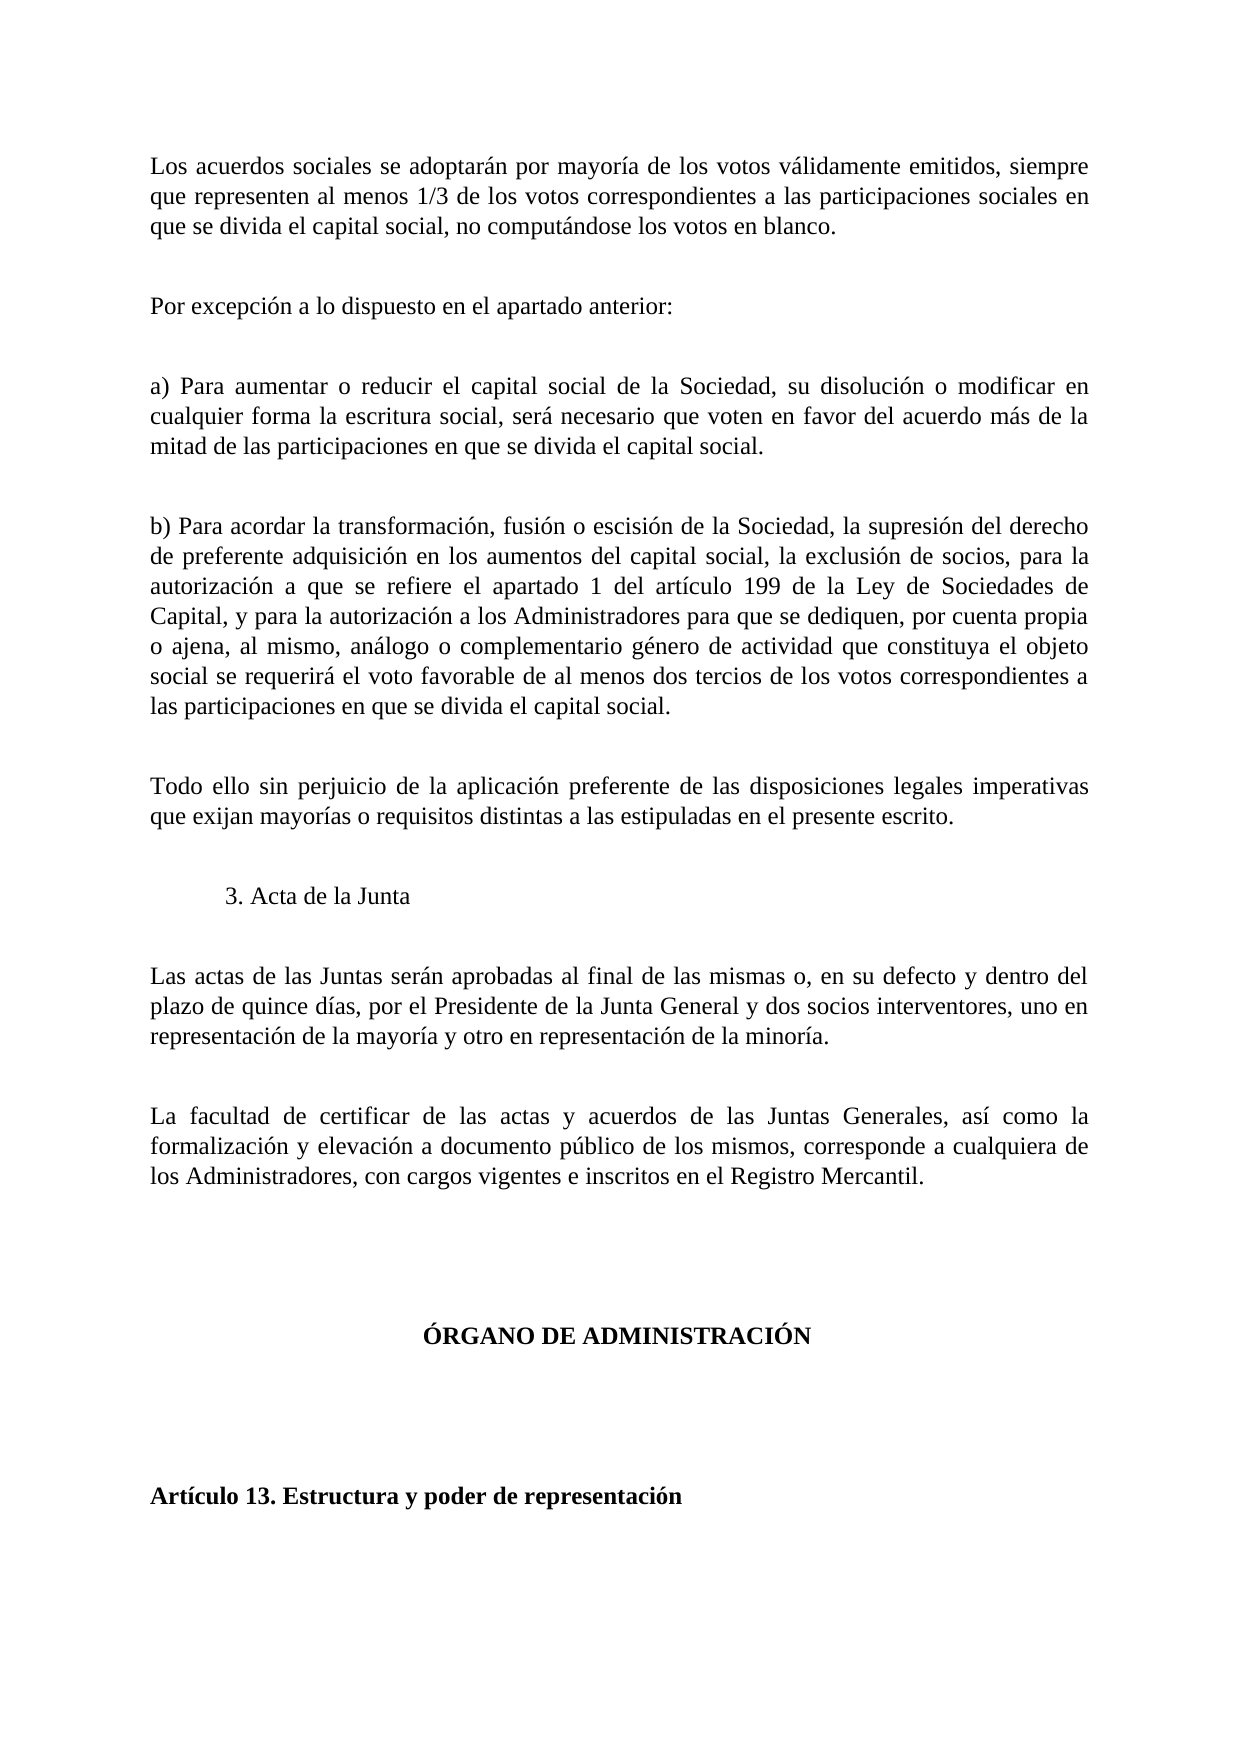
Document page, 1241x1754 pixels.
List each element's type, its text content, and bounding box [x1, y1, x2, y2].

text a) Para aumentar o reducir el capital social de la Sociedad, su disolución o modificar en cualquier forma la escritura social, será necesario que voten en favor del acuerdo más de la mitad de las participaciones en que se divida el capital social. [150, 370, 1090, 460]
text Los acuerdos sociales se adoptarán por mayoría de los votos válidamente emitidos, siempre que representen al menos 1/3 de los votos correspondientes a las participaciones sociales en que se divida el capital social, no computándose los votos en blanco. [150, 150, 1090, 240]
text ÓRGANO DE ADMINISTRACIÓN [150, 1320, 1090, 1350]
text Las actas de las Juntas serán aprobadas al final de las mismas o, en su defecto y dentro del plazo de quince días, por el Presidente de la Junta General y dos socios interventores, uno en representación de la mayoría y otro en representación de la minoría. [150, 960, 1090, 1050]
text b) Para acordar la transformación, fusión o escisión de la Sociedad, la supresión del derecho de preferente adquisición en los aumentos del capital social, la exclusión de socios, para la autorización a que se refiere el apartado 1 del artículo 199 de la Ley de Sociedades de Capital, y para la autorización a los Administradores para que se dediquen, por cuenta propia o ajena, al mismo, análogo o complementario género de actividad que constituya el objeto social se requerirá el voto favorable de al menos dos tercios de los votos correspondientes a las participaciones en que se divida el capital social. [150, 510, 1090, 720]
text Artículo 13. Estructura y poder de representación [150, 1480, 1090, 1510]
text 3. Acta de la Junta [150, 880, 1090, 910]
text La facultad de certificar de las actas y acuerdos de las Juntas Generales, así como la formalización y elevación a documento público de los mismos, corresponde a cualquiera de los Administradores, con cargos vigentes e inscritos en el Registro Mercantil. [150, 1100, 1090, 1190]
text Por excepción a lo dispuesto en el apartado anterior: [150, 290, 1090, 320]
text Todo ello sin perjuicio de la aplicación preferente de las disposiciones legales imperativas que exijan mayorías o requisitos distintas a las estipuladas en el presente escrito. [150, 770, 1090, 830]
